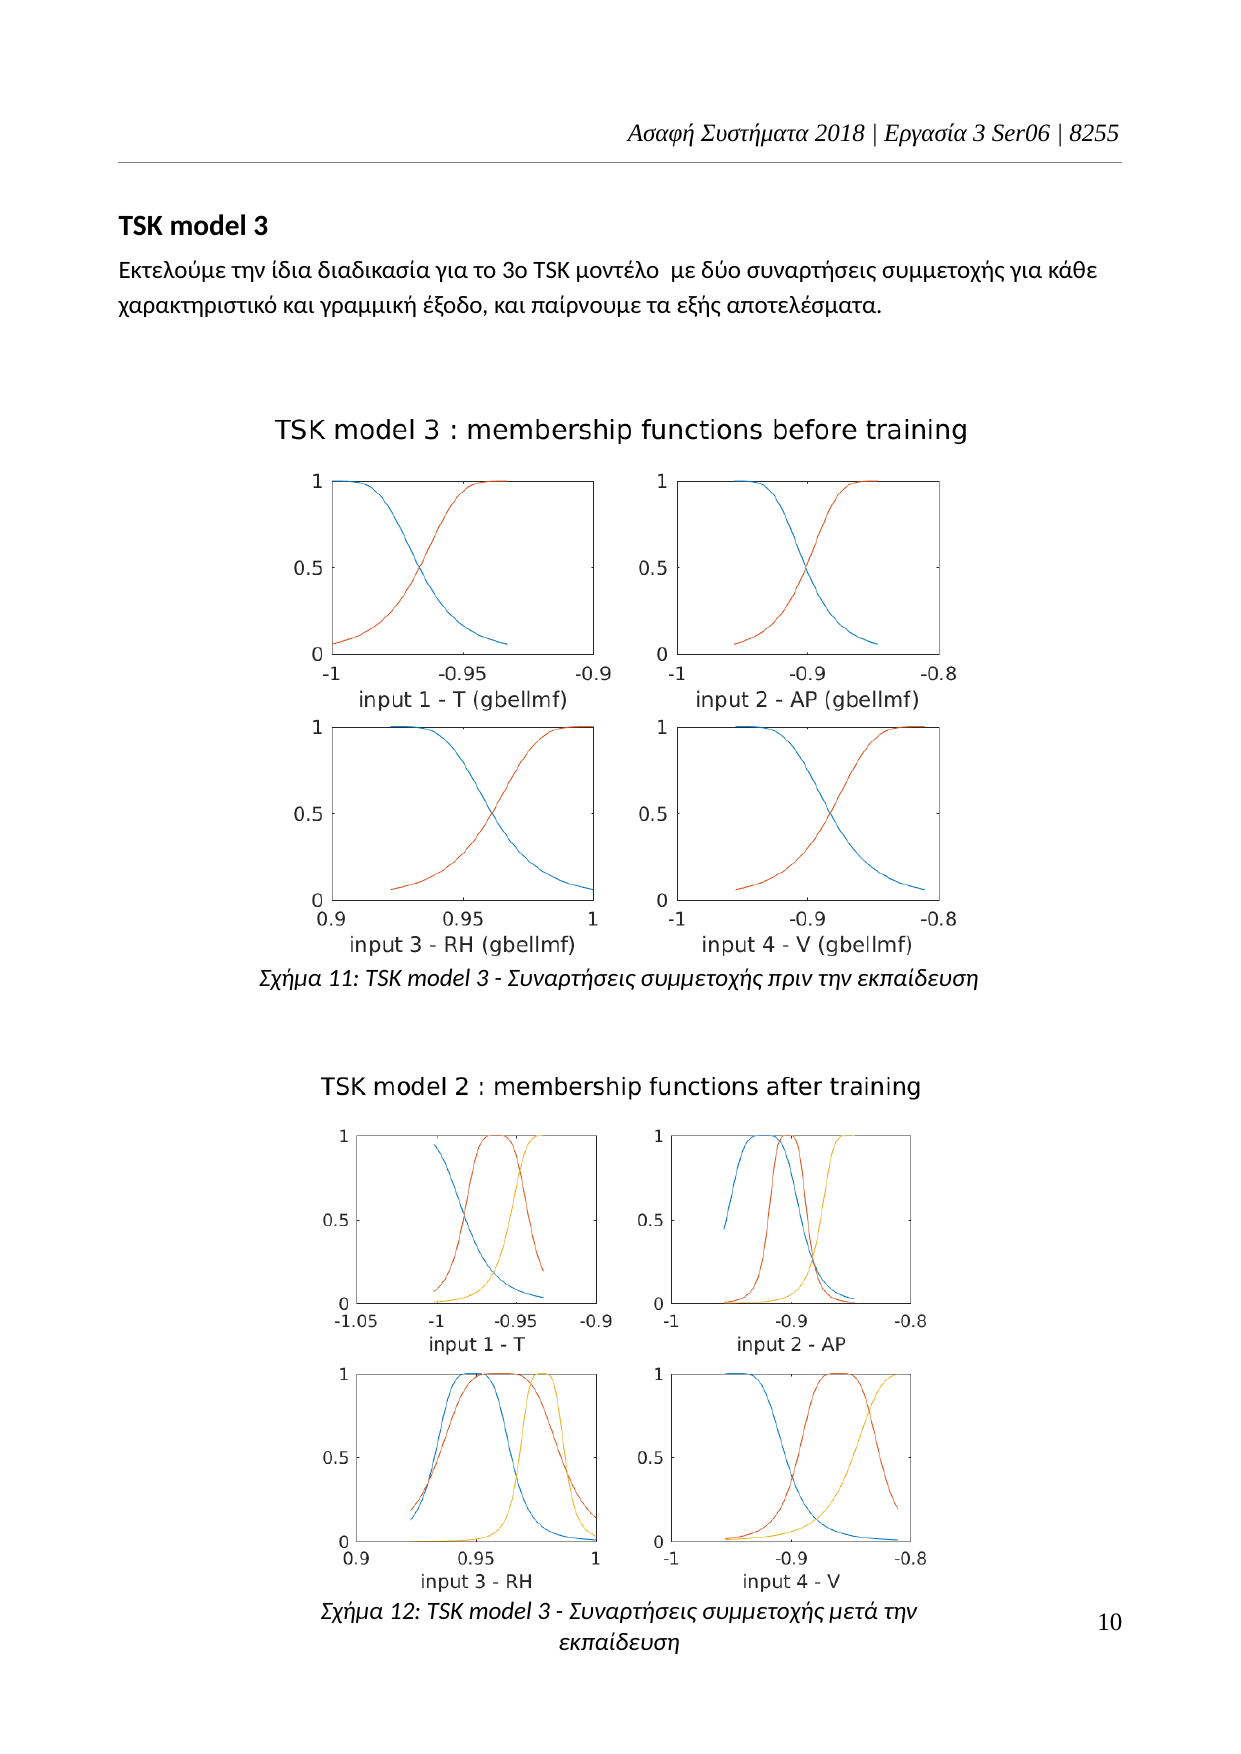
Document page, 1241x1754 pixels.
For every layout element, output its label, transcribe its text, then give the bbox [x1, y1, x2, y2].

text Εκτελούμε την ίδια διαδικασία για το 3ο TSK μοντέλο με δύο συναρτήσεις συμμετοχής για κάθε χαρακτηριστικό και γραμμική έξοδο, και παίρνουμε τα εξής αποτελέσματα. [118, 255, 1122, 320]
text Σχήμα 11: TSK model 3 - Συναρτήσεις συμμετοχής πριν την εκπαίδευση [229, 956, 1011, 992]
picture [229, 401, 1012, 956]
subtitle TSK model 3 [118, 206, 1122, 242]
picture [263, 1059, 978, 1596]
text Σχήμα 12: TSK model 3 - Συναρτήσεις συμμετοχής μετά την εκπαίδευση [263, 1596, 977, 1656]
